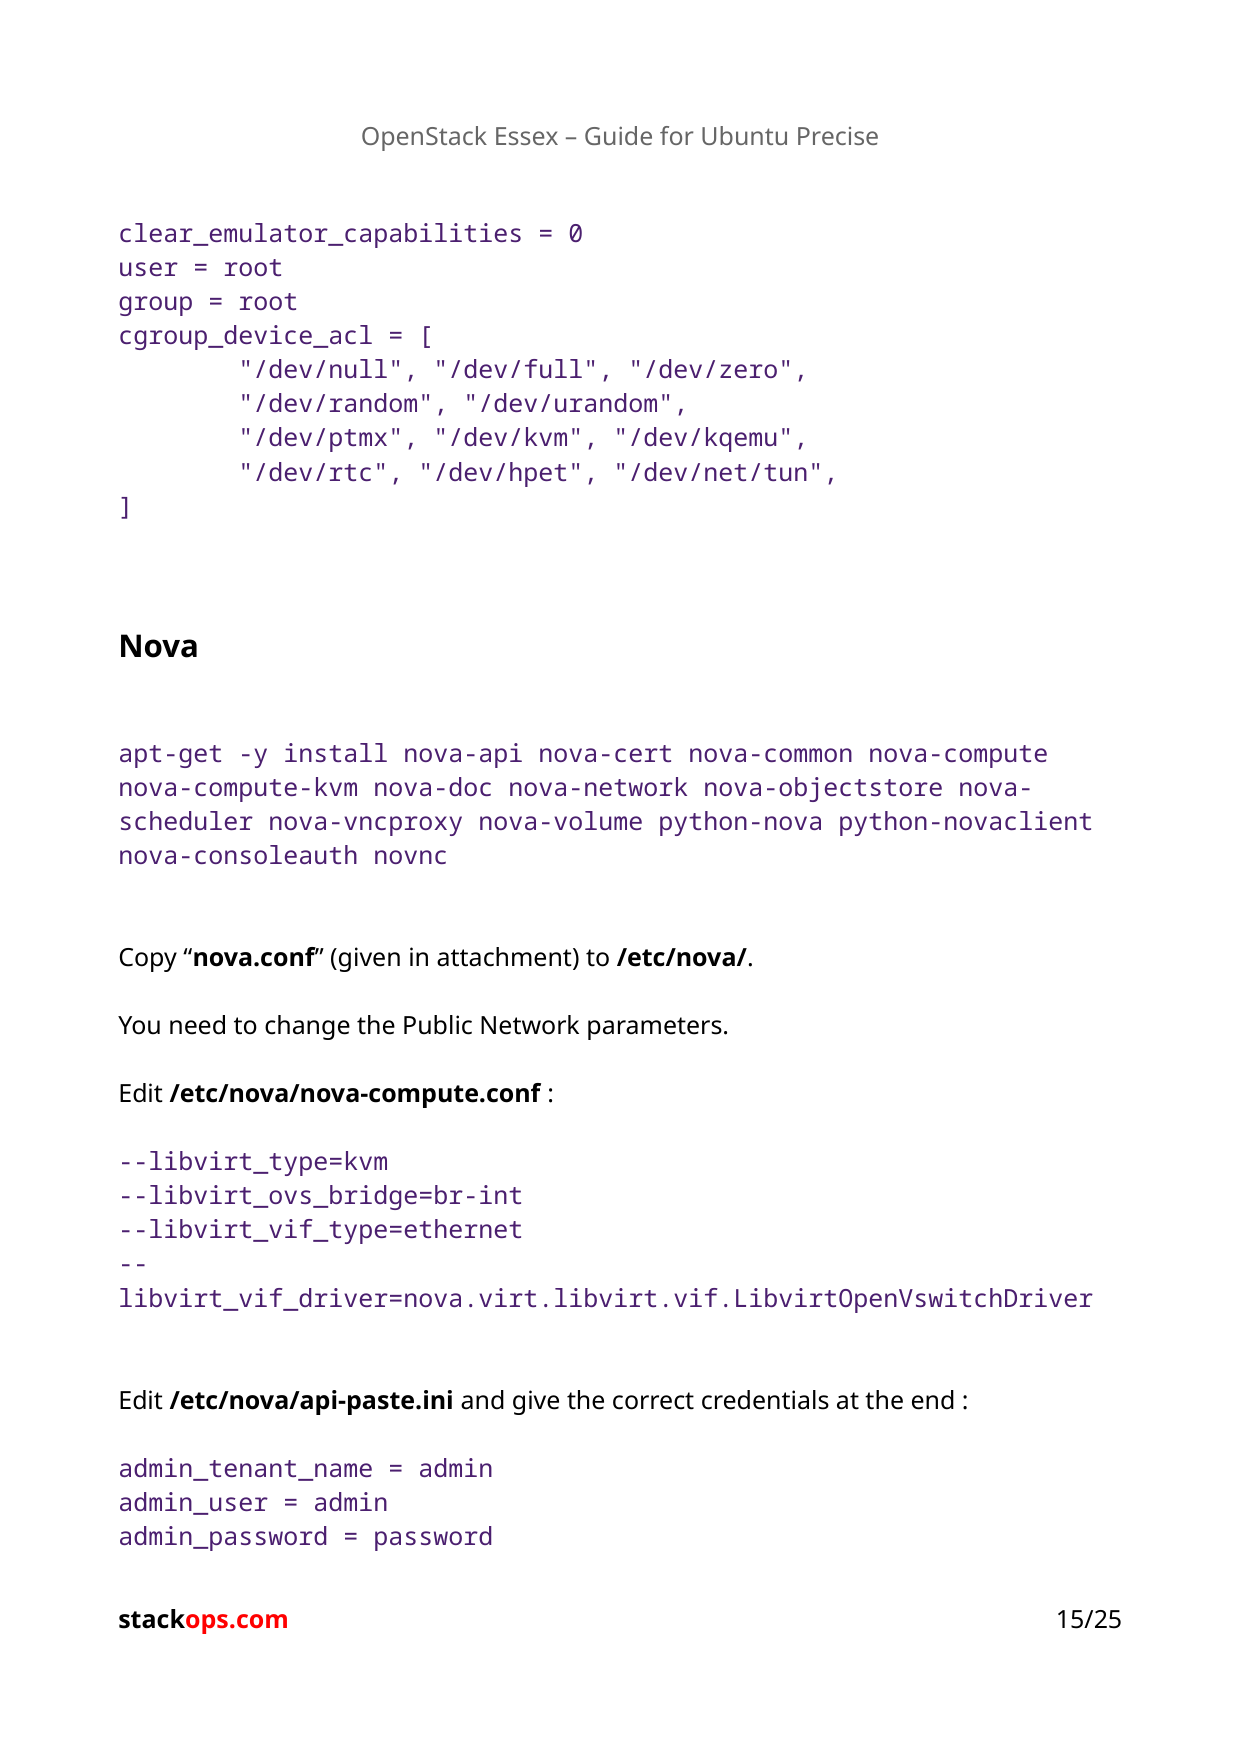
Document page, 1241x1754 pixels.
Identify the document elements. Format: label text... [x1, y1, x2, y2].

text cgroup_device_acl = [ [118, 318, 1122, 352]
text user = root [118, 250, 1122, 284]
text Copy “nova.conf” (given in attachment) to /etc/nova/. [118, 939, 1122, 974]
text "/dev/random", "/dev/urandom", [118, 386, 1122, 420]
text --libvirt_type=kvm [118, 1144, 1122, 1178]
text admin_password = password [118, 1519, 1122, 1553]
text "/dev/rtc", "/dev/hpet", "/dev/net/tun", [118, 454, 1122, 488]
text ] [118, 488, 1122, 522]
text apt-get -y install nova-api nova-cert nova-common nova-compute nova-compute-kvm nova-doc nova-network nova-objectstore nova-scheduler nova-vncproxy nova-volume python-nova python-novaclient nova-consoleauth novnc [118, 735, 1122, 871]
text --libvirt_vif_type=ethernet [118, 1212, 1122, 1246]
text Nova [118, 624, 1122, 667]
text --libvirt_vif_driver=nova.virt.libvirt.vif.LibvirtOpenVswitchDriver [118, 1246, 1122, 1314]
text admin_tenant_name = admin [118, 1451, 1122, 1484]
text admin_user = admin [118, 1484, 1122, 1519]
text "/dev/ptmx", "/dev/kvm", "/dev/kqemu", [118, 420, 1122, 454]
text Edit /etc/nova/api-paste.ini and give the correct credentials at the end : [118, 1382, 1122, 1416]
text --libvirt_ovs_bridge=br-int [118, 1178, 1122, 1212]
text group = root [118, 284, 1122, 318]
text clear_emulator_capabilities = 0 [118, 216, 1122, 250]
text "/dev/null", "/dev/full", "/dev/zero", [118, 352, 1122, 386]
text You need to change the Public Network parameters. [118, 1008, 1122, 1042]
text Edit /etc/nova/nova-compute.conf : [118, 1076, 1122, 1110]
